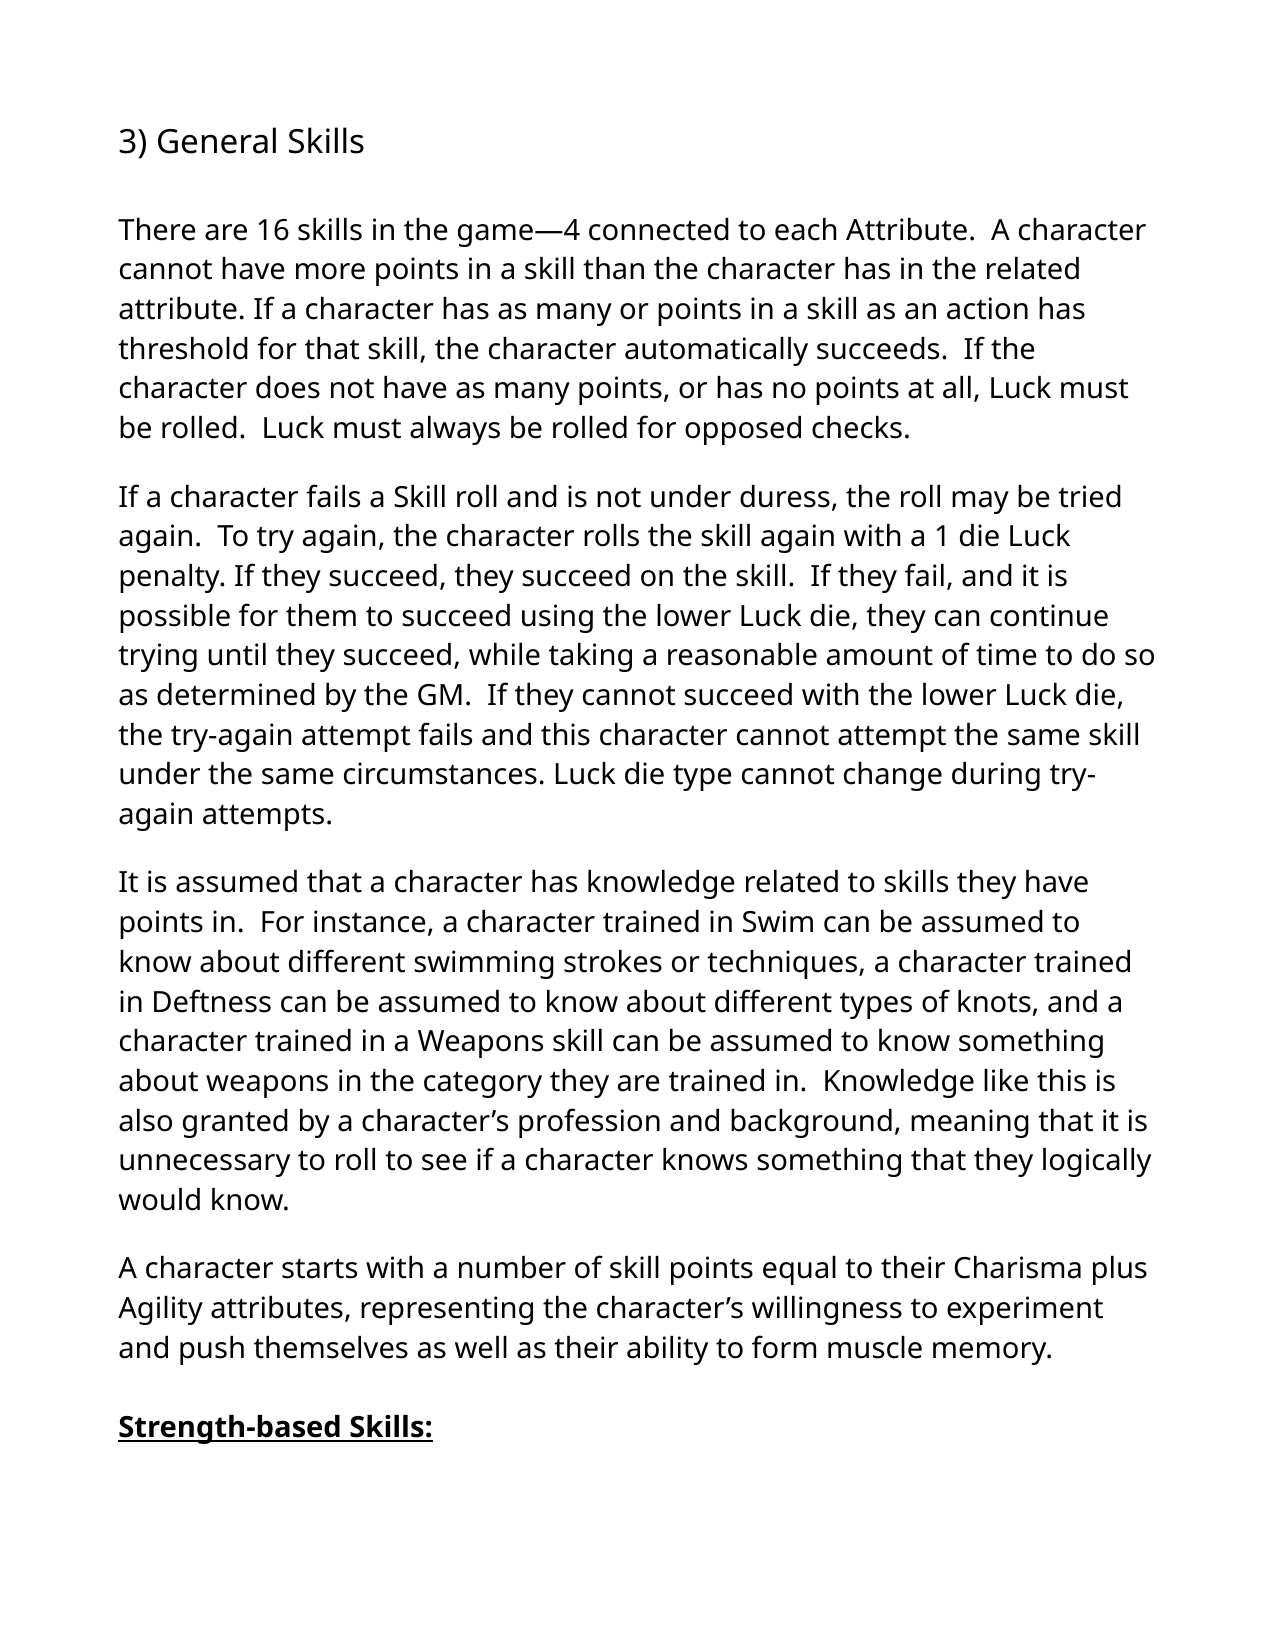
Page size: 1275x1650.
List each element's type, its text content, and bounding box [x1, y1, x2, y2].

text If a character fails a Skill roll and is not under duress, the roll may be tried again. To try again, the character rolls the skill again with a 1 die Luck penalty. If they succeed, they succeed on the skill. If they fail, and it is possible for them to succeed using the lower Luck die, they can continue trying until they succeed, while taking a reasonable amount of time to do so as determined by the GM. If they cannot succeed with the lower Luck die, the try-again attempt fails and this character cannot attempt the same skill under the same circumstances. Luck die type cannot change during try-again attempts. [118, 476, 1157, 833]
text It is assumed that a character has knowledge related to skills they have points in. For instance, a character trained in Swim can be assumed to know about different swimming strokes or techniques, a character trained in Deftness can be assumed to know about different types of knots, and a character trained in a Weapons skill can be assumed to know something about weapons in the category they are trained in. Knowledge like this is also granted by a character’s profession and background, meaning that it is unnecessary to roll to see if a character knows something that they logically would know. [118, 862, 1157, 1219]
text 3) General Skills [118, 118, 1157, 163]
text Strength-based Skills: [118, 1406, 1157, 1446]
text There are 16 skills in the game—4 connected to each Attribute. A character cannot have more points in a skill than the character has in the related attribute. If a character has as many or points in a skill as an action has threshold for that skill, the character automatically succeeds. If the character does not have as many points, or has no points at all, Luck must be rolled. Luck must always be rolled for opposed checks. [118, 209, 1157, 447]
text A character starts with a number of skill points equal to their Charisma plus Agility attributes, representing the character’s willingness to experiment and push themselves as well as their ability to form muscle memory. [118, 1248, 1157, 1367]
